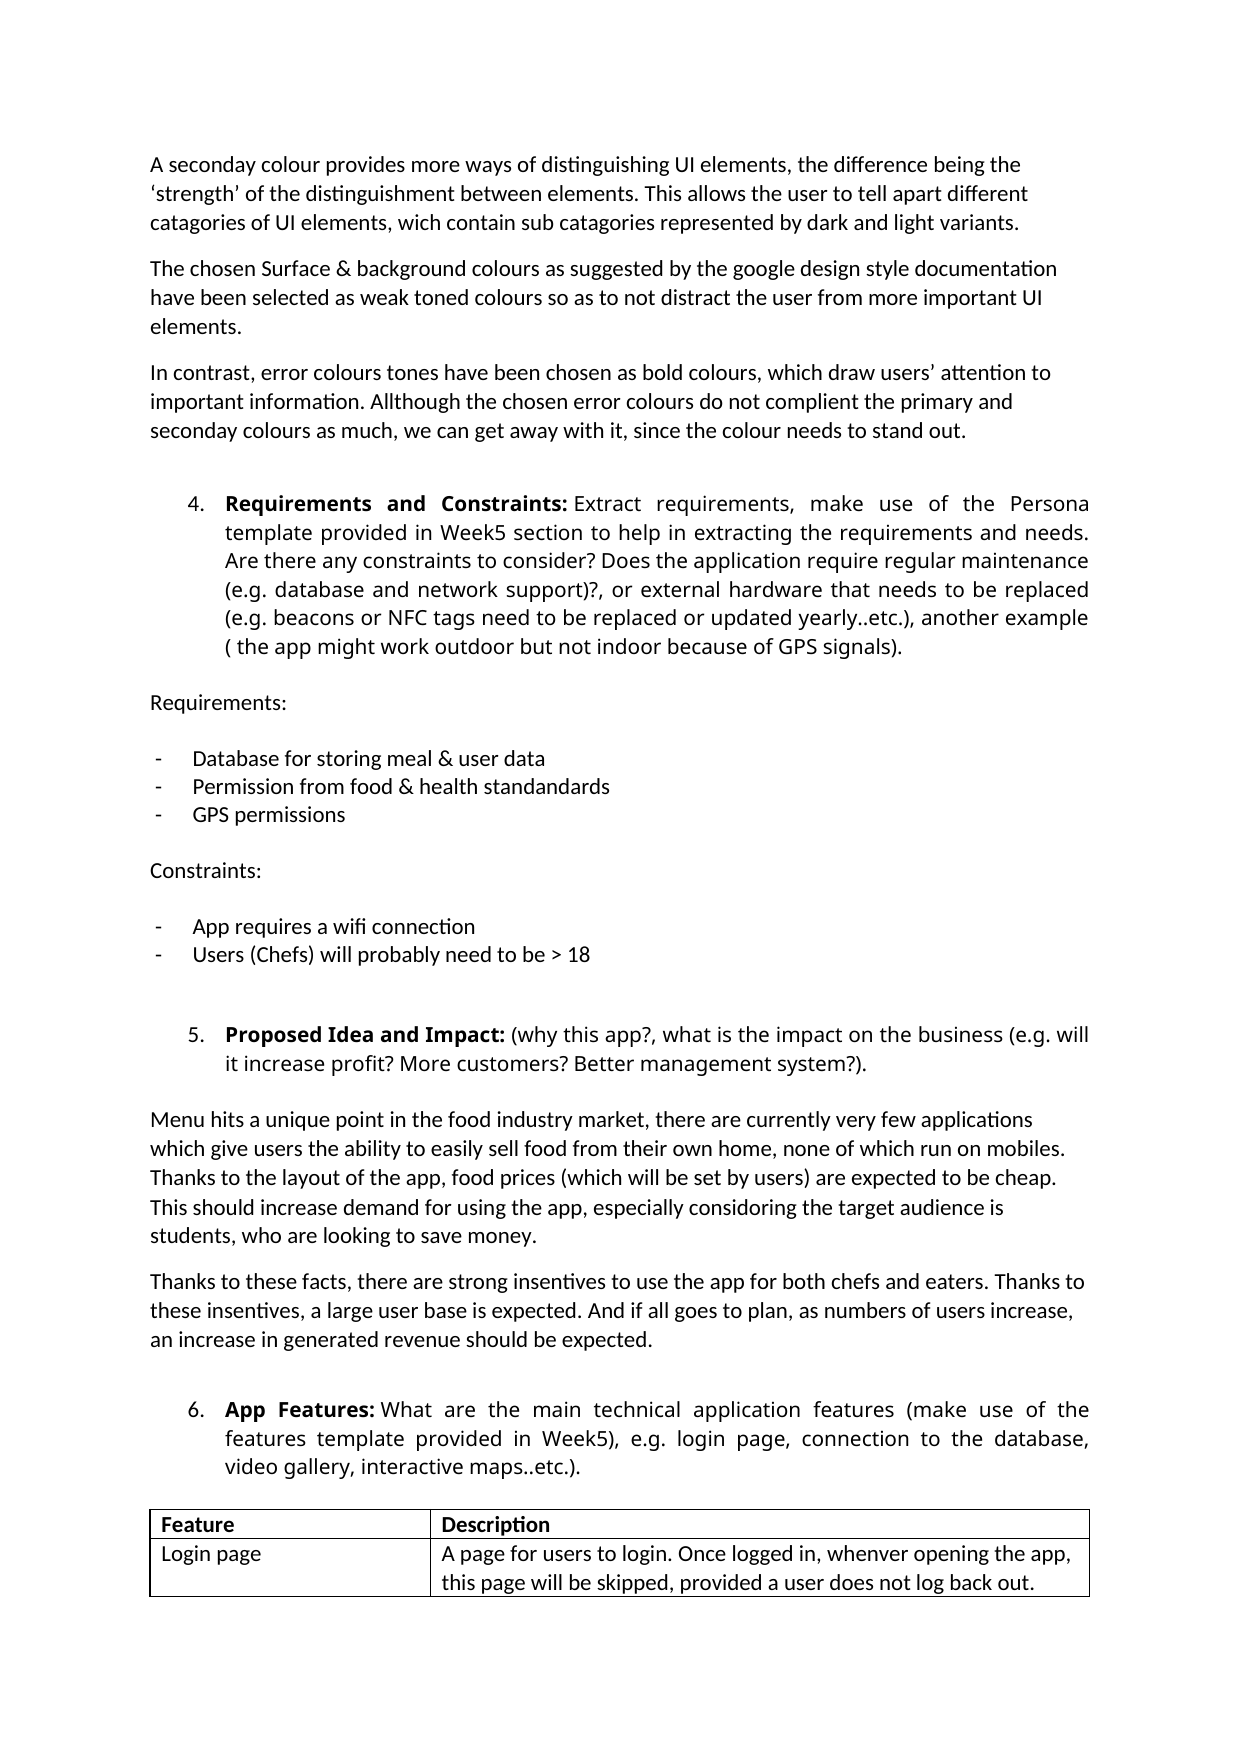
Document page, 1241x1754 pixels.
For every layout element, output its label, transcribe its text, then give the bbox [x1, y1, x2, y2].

list Requirements and Constraints: Extract requirements, make use of the Persona template provided in Week5 section to help in extracting the requirements and needs. Are there any constraints to consider? Does the application require regular maintenance (e.g. database and network support)?, or external hardware that needs to be replaced (e.g. beacons or NFC tags need to be replaced or updated yearly..etc.), another example ( the app might work outdoor but not indoor because of GPS signals). [187, 489, 1090, 660]
text In contrast, error colours tones have been chosen as bold colours, which draw users’ attention to important information. Allthough the chosen error colours do not complient the primary and seconday colours as much, we can get away with it, since the colour needs to stand out. [150, 358, 1090, 444]
table_cell A page for users to login. Once logged in, whenver opening the app, this page will be skipped, provided a user does not log back out. [431, 1539, 1089, 1596]
table_cell Login page [151, 1539, 430, 1596]
list Permission from food & health standandards [155, 772, 1090, 800]
list Users (Chefs) will probably need to be > 18 [155, 940, 1090, 968]
text Constraints: [150, 856, 1090, 884]
list App Features: What are the main technical application features (make use of the features template provided in Week5), e.g. login page, connection to the database, video gallery, interactive maps..etc.). [187, 1395, 1090, 1481]
text The chosen Surface & background colours as suggested by the google design style documentation have been selected as weak toned colours so as to not distract the user from more important UI elements. [150, 254, 1090, 340]
text Thanks to these facts, there are strong insentives to use the app for both chefs and eaters. Thanks to these insentives, a large user base is expected. And if all goes to plan, as numbers of users increase, an increase in generated revenue should be expected. [150, 1267, 1090, 1353]
text Menu hits a unique point in the food industry market, there are currently very few applications which give users the ability to easily sell food from their own home, none of which run on mobiles. Thanks to the layout of the app, food prices (which will be set by users) are expected to be cheap. This should increase demand for using the app, especially considoring the target audience is students, who are looking to save money. [150, 1105, 1090, 1250]
table_header Feature [151, 1510, 430, 1538]
list GPS permissions [155, 800, 1090, 828]
list Database for storing meal & user data [155, 744, 1090, 772]
text Requirements: [150, 688, 1090, 716]
list App requires a wifi connection [155, 912, 1090, 940]
table_header Description [431, 1510, 1089, 1538]
list Proposed Idea and Impact: (why this app?, what is the impact on the business (e.g. will it increase profit? More customers? Better management system?). [187, 1021, 1090, 1077]
text A seconday colour provides more ways of distinguishing UI elements, the difference being the ‘strength’ of the distinguishment between elements. This allows the user to tell apart different catagories of UI elements, wich contain sub catagories represented by dark and light variants. [150, 150, 1090, 236]
